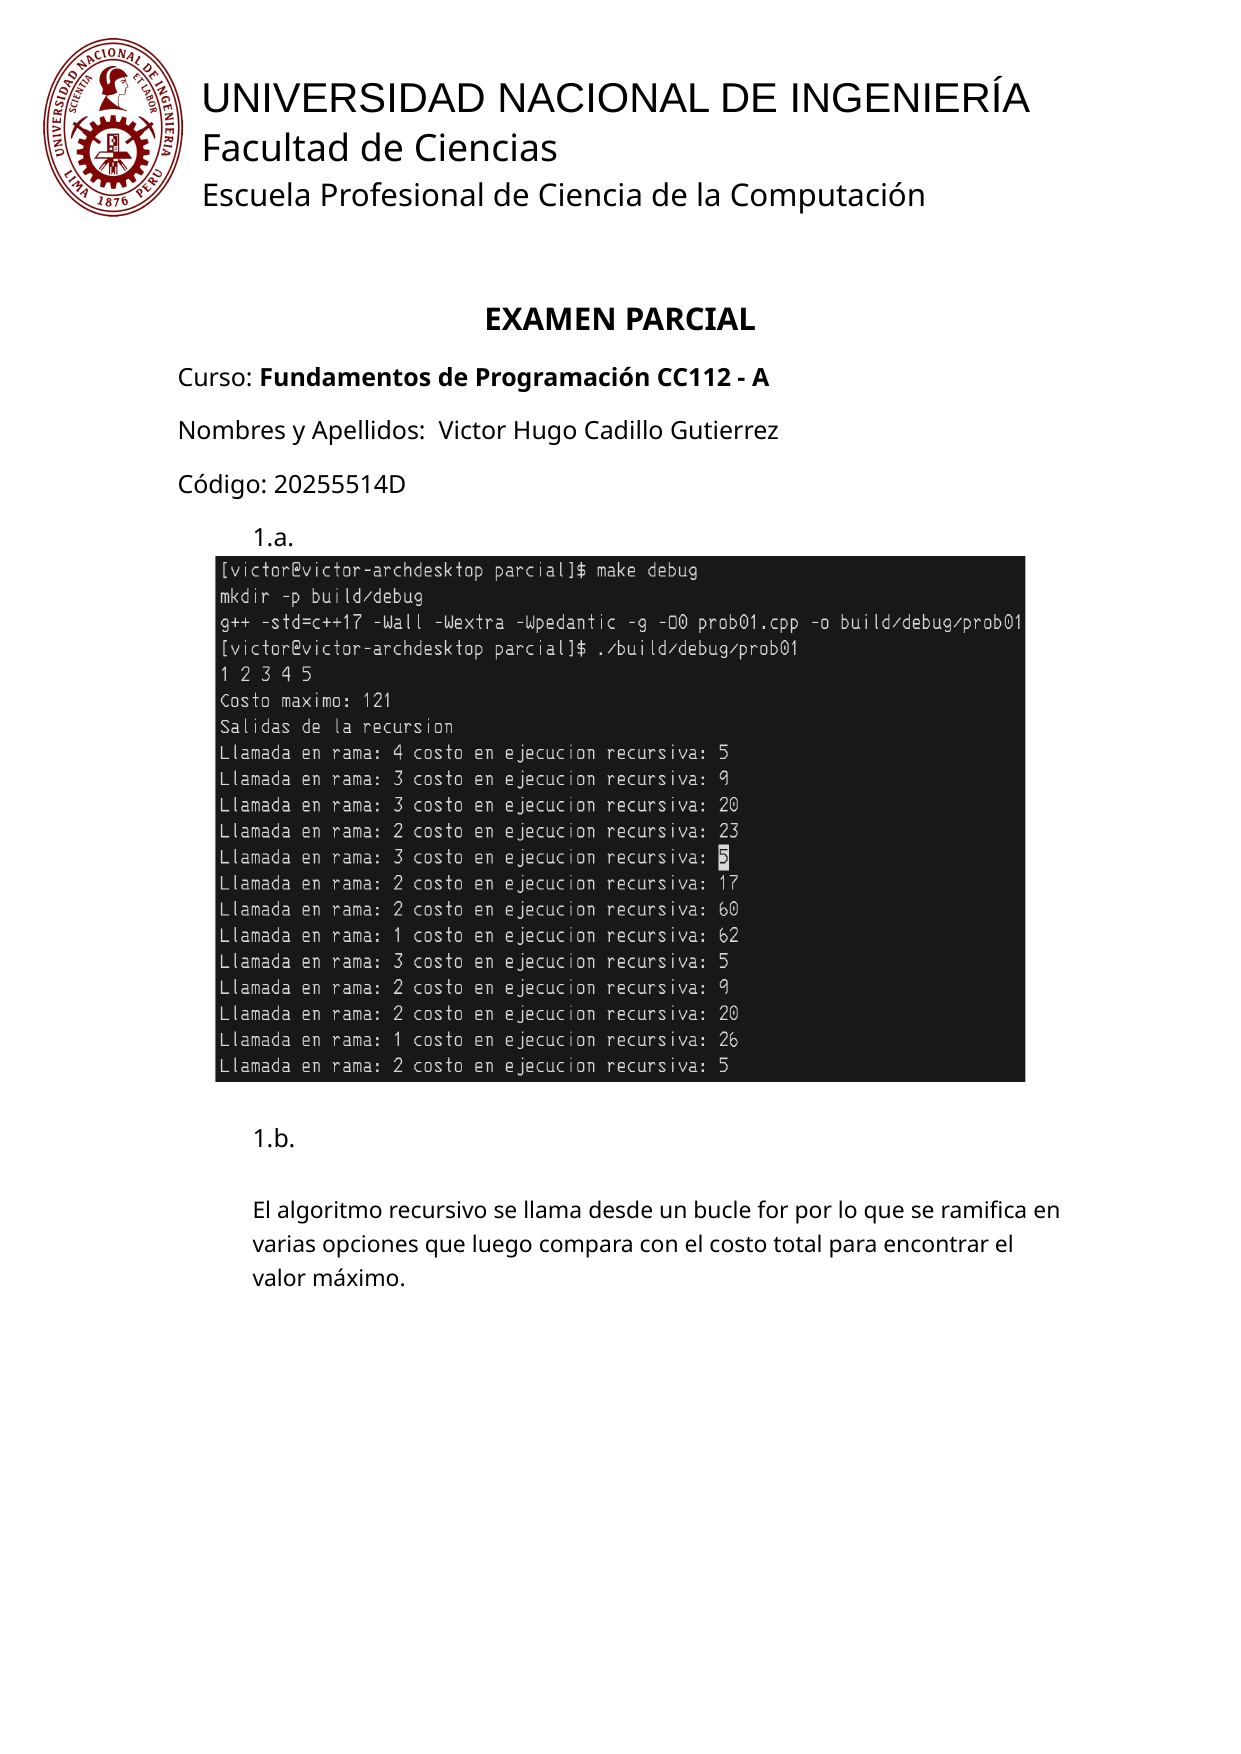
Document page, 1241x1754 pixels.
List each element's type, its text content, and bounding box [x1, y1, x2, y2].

picture [214, 556, 1026, 1082]
text Código: 20255514D [177, 466, 1063, 501]
list 1.a. [252, 520, 1063, 554]
text Nombres y Apellidos: Victor Hugo Cadillo Gutierrez [177, 413, 1063, 447]
text EXAMEN PARCIAL [177, 297, 1063, 339]
list El algoritmo recursivo se llama desde un bucle for por lo que se ramifica en varias opciones que luego compara con el costo total para encontrar el valor máximo. [252, 1194, 1063, 1293]
text Curso: Fundamentos de Programación CC112 - A [177, 359, 1063, 394]
picture [37, 32, 187, 221]
list 1.b. [215, 1121, 1063, 1155]
